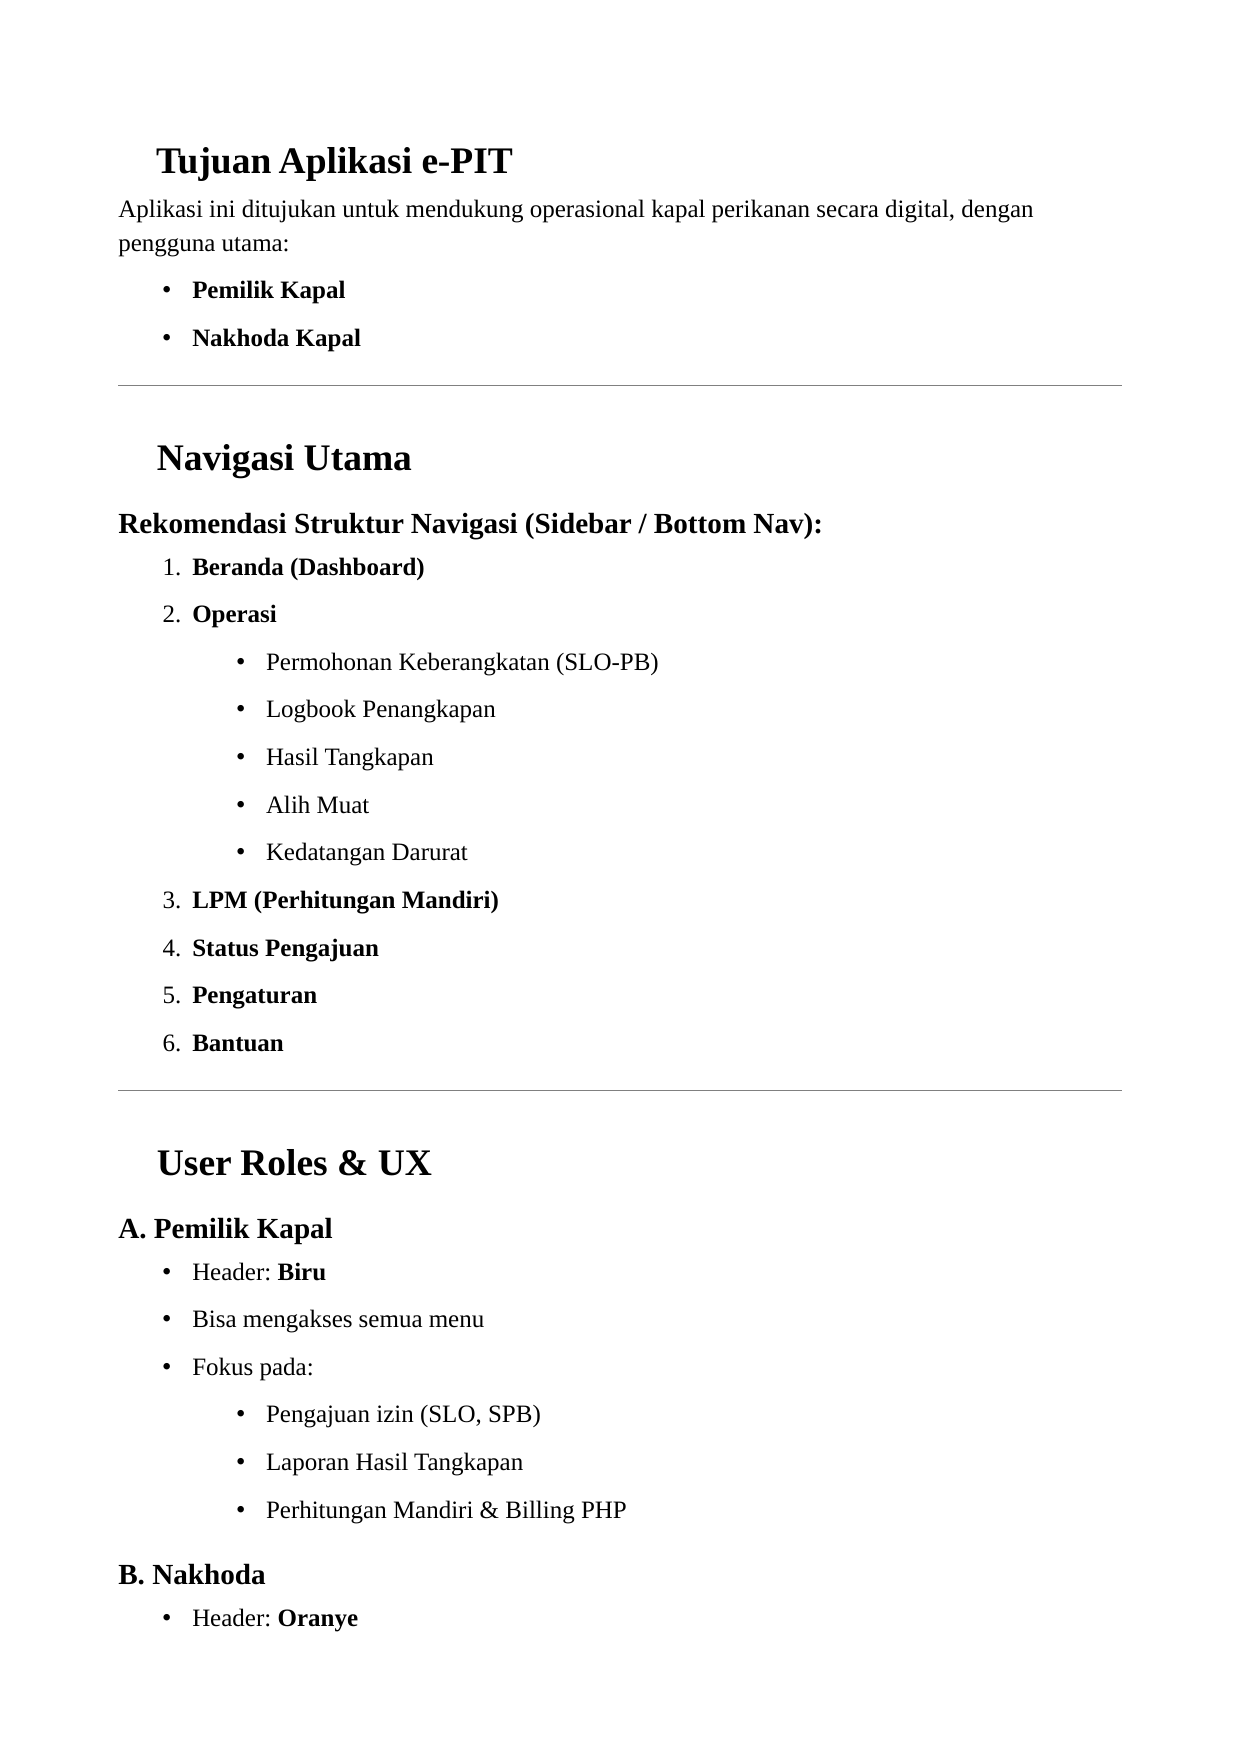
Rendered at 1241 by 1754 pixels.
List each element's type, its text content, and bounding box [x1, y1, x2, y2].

list Bantuan [162, 1028, 1122, 1057]
list Logbook Penangkapan [236, 694, 1122, 723]
list Pemilik Kapal [162, 275, 1122, 304]
subtitle Rekomendasi Struktur Navigasi (Sidebar / Bottom Nav): [118, 506, 1122, 539]
list Kedatangan Darurat [236, 837, 1122, 866]
list Laporan Hasil Tangkapan [236, 1447, 1122, 1476]
list Permohonan Keberangkatan (SLO-PB) [236, 647, 1122, 676]
subtitle B. Nakhoda [118, 1557, 1122, 1591]
list Header: Oranye [162, 1603, 1122, 1632]
list Bisa mengakses semua menu [162, 1304, 1122, 1333]
list Status Pengajuan [162, 933, 1122, 961]
list Perhitungan Mandiri & Billing PHP [236, 1495, 1122, 1523]
list Operasi [162, 599, 1122, 628]
subtitle 👤 User Roles & UX [118, 1141, 1122, 1184]
list Header: Biru [162, 1257, 1122, 1286]
list Pengaturan [162, 980, 1122, 1009]
list Nakhoda Kapal [162, 323, 1122, 352]
subtitle 🎯 Tujuan Aplikasi e-PIT [118, 139, 1122, 182]
list Fokus pada: [162, 1352, 1122, 1381]
list Beranda (Dashboard) [162, 552, 1122, 581]
text Aplikasi ini ditujukan untuk mendukung operasional kapal perikanan secara digital, dengan pengguna utama: [118, 194, 1122, 256]
list LPM (Perhitungan Mandiri) [162, 885, 1122, 914]
list Pengajuan izin (SLO, SPB) [236, 1399, 1122, 1428]
subtitle 🧭 Navigasi Utama [118, 436, 1122, 479]
subtitle A. Pemilik Kapal [118, 1211, 1122, 1244]
list Hasil Tangkapan [236, 742, 1122, 771]
list Alih Muat [236, 790, 1122, 818]
